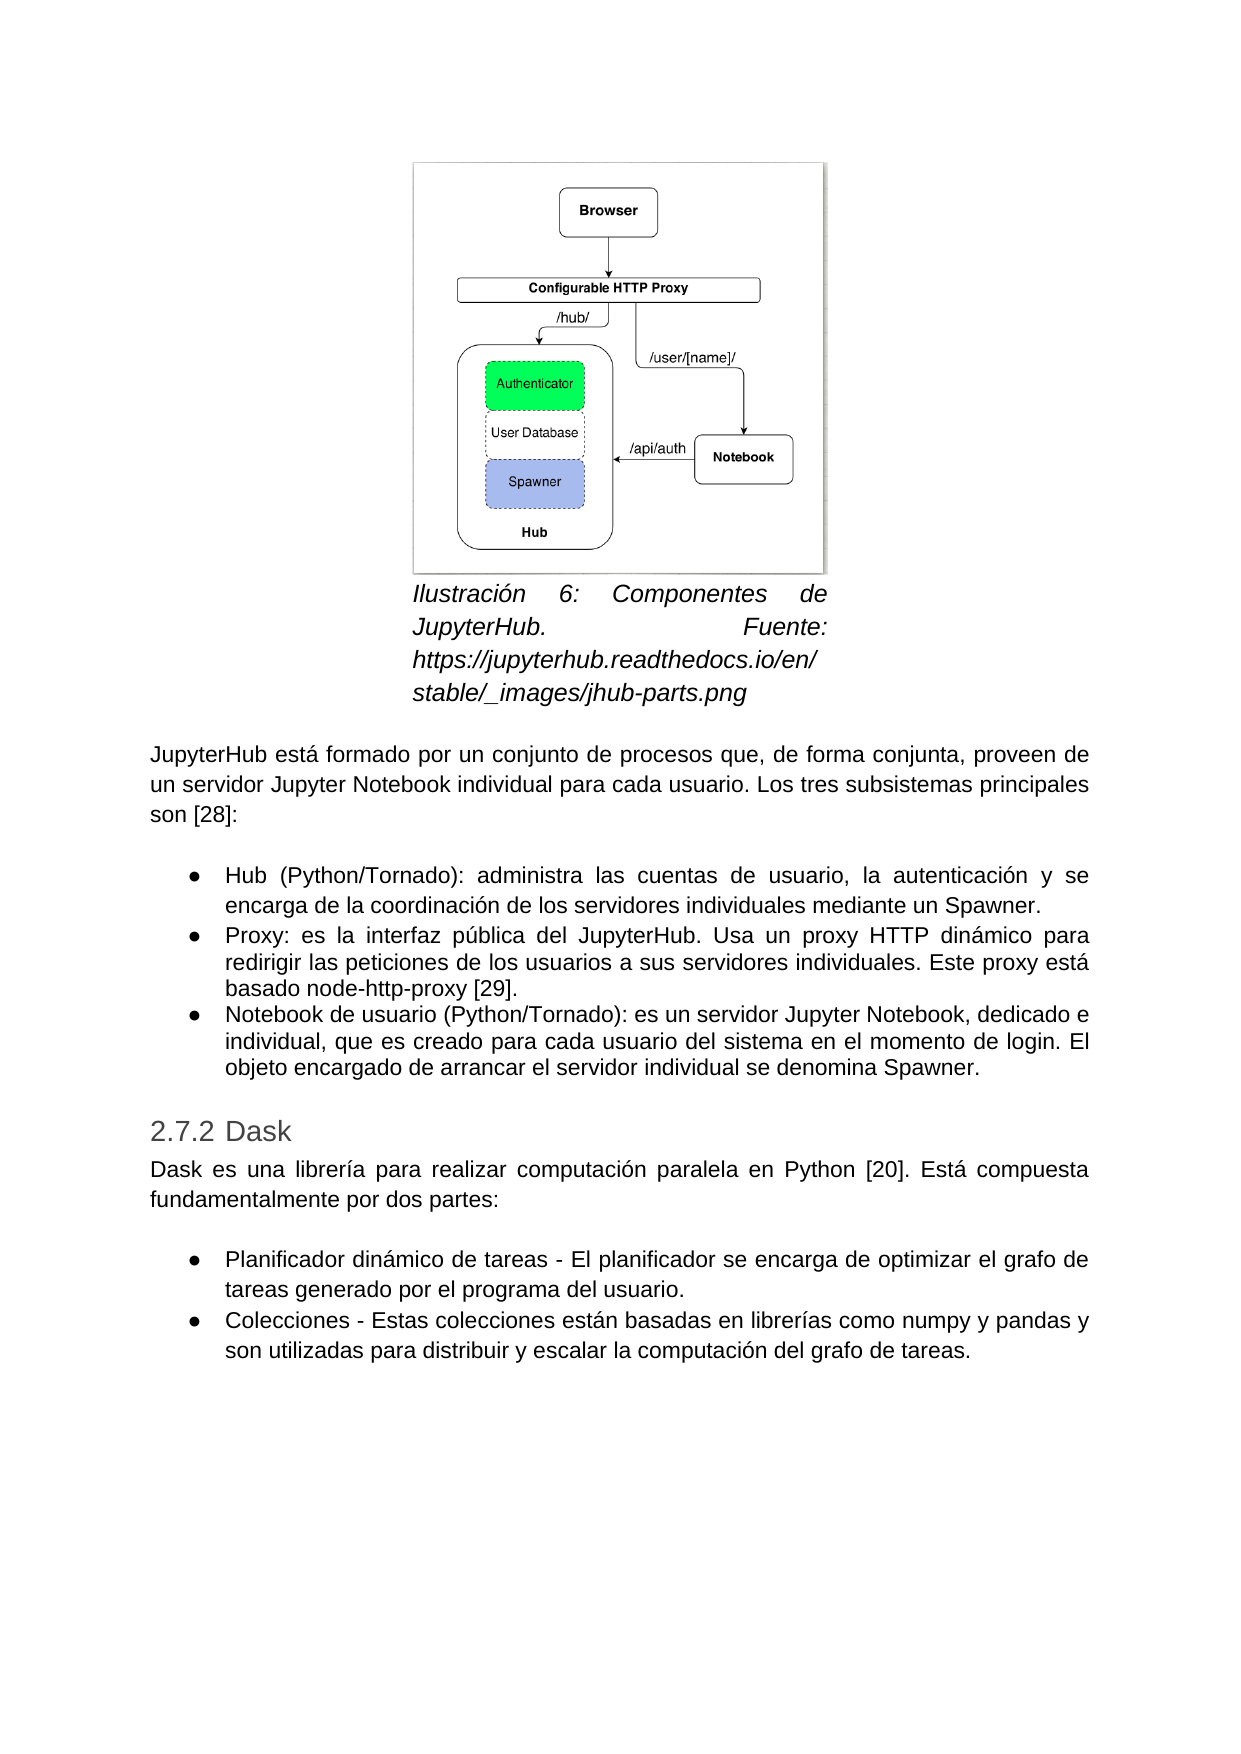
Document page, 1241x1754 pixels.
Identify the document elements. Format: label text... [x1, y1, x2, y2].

list Colecciones - Estas colecciones están basadas en librerías como numpy y pandas y son utilizadas para distribuir y escalar la computación del grafo de tareas. [187, 1307, 1090, 1363]
picture [412, 162, 828, 575]
list Proxy: es la interfaz pública del JupyterHub. Usa un proxy HTTP dinámico para redirigir las peticiones de los usuarios a sus servidores individuales. Este proxy está basado node-http-proxy [29]. [187, 922, 1090, 1001]
list Notebook de usuario (Python/Tornado): es un servidor Jupyter Notebook, dedicado e individual, que es creado para cada usuario del sistema en el momento de login. El objeto encargado de arrancar el servidor individual se denomina Spawner. [187, 1001, 1090, 1080]
text Ilustración 6: Componentes de JupyterHub. Fuente: https://jupyterhub.readthedocs.io/en/stable/_images/jhub-parts.png [412, 575, 828, 707]
list Planificador dinámico de tareas - El planificador se encarga de optimizar el grafo de tareas generado por el programa del usuario. [187, 1246, 1090, 1303]
text JupyterHub está formado por un conjunto de procesos que, de forma conjunta, proveen de un servidor Jupyter Notebook individual para cada usuario. Los tres subsistemas principales son [28]: [150, 741, 1090, 828]
subtitle Dask [150, 1114, 1090, 1147]
list Hub (Python/Tornado): administra las cuentas de usuario, la autenticación y se encarga de la coordinación de los servidores individuales mediante un Spawner. [187, 862, 1090, 918]
text Dask es una librería para realizar computación paralela en Python [20]. Está compuesta fundamentalmente por dos partes: [150, 1156, 1090, 1212]
